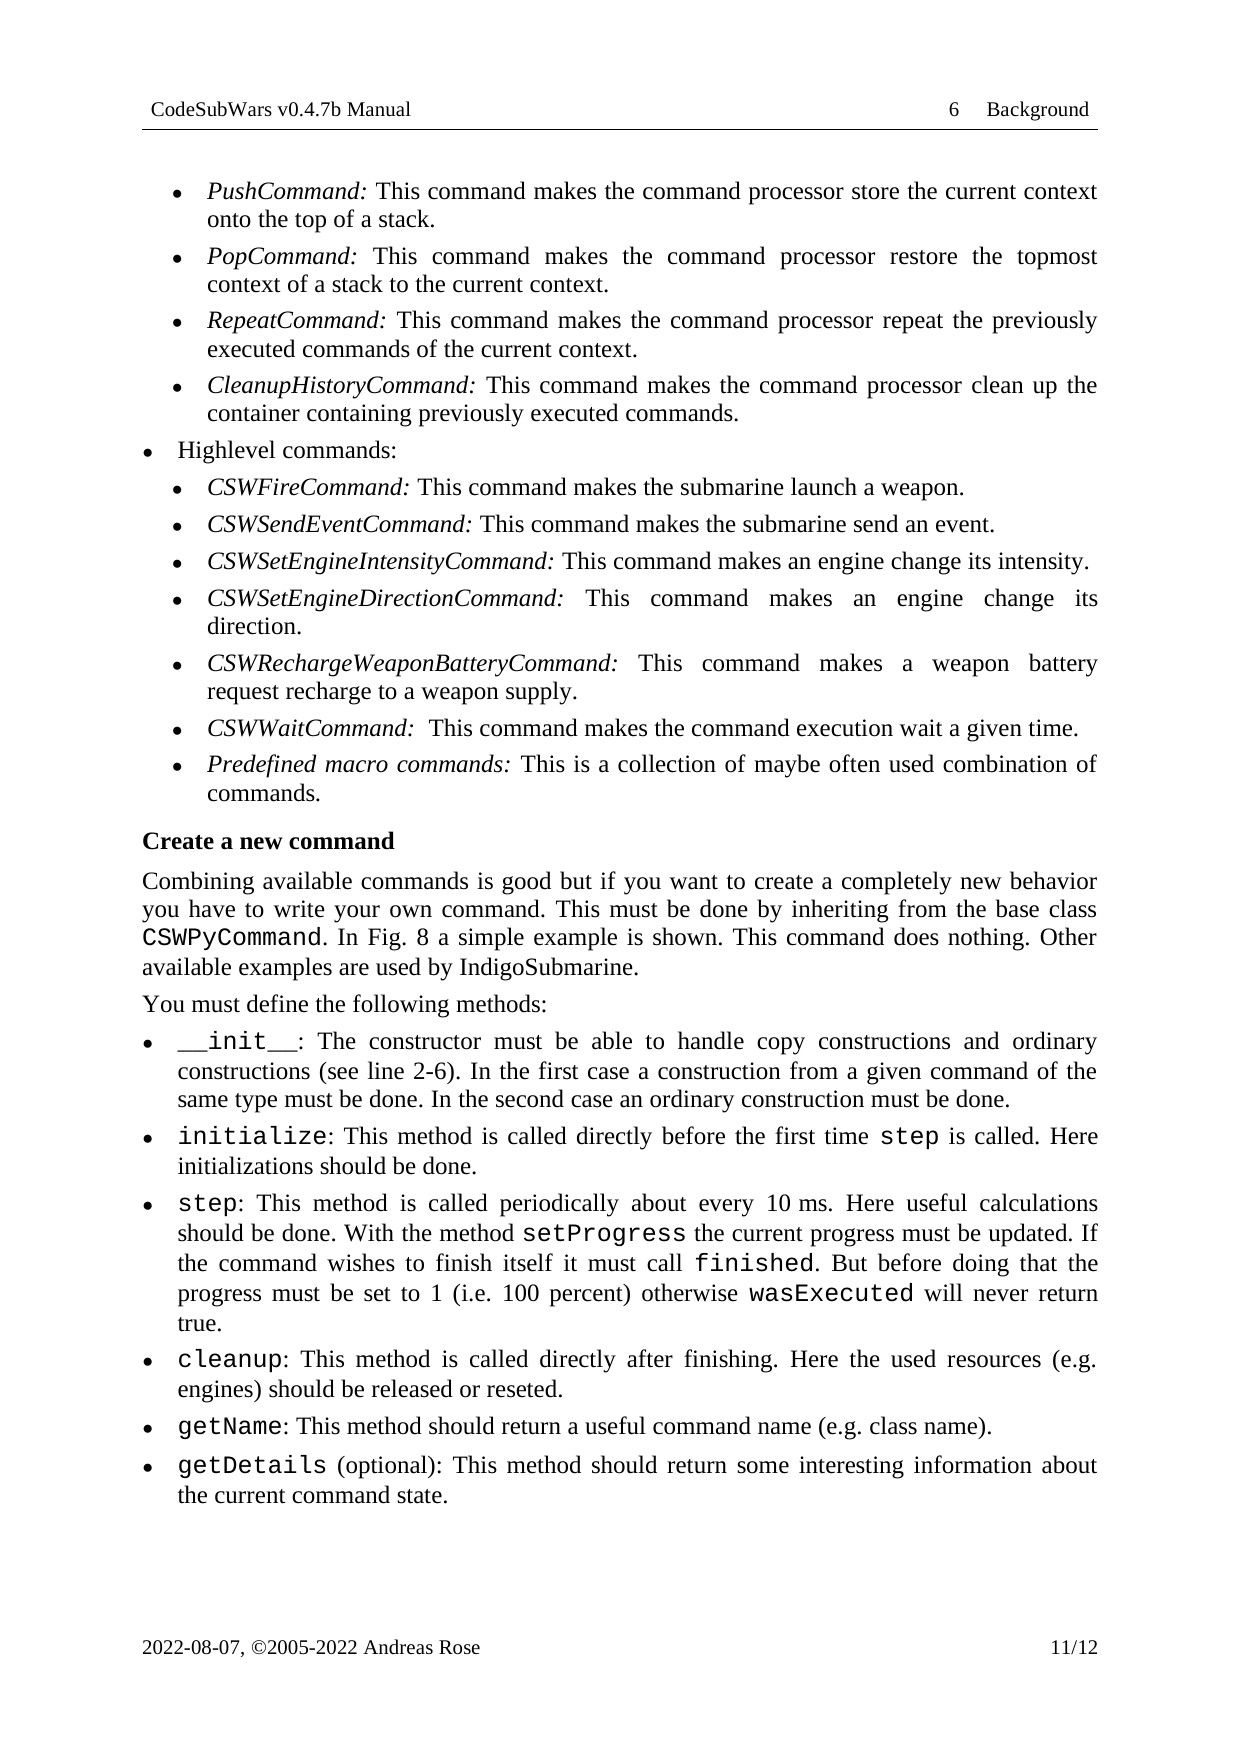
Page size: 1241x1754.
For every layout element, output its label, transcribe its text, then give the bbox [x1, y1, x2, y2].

list CSWSendEventCommand: This command makes the submarine send an event. [171, 510, 1098, 538]
list CSWSetEngineIntensityCommand: This command makes an engine change its intensity. [171, 547, 1098, 575]
list PopCommand: This command makes the command processor restore the topmost context of a stack to the current context. [171, 242, 1098, 298]
list getName: This method should return a useful command name (e.g. class name). [142, 1412, 1098, 1442]
list RepeatCommand: This command makes the command processor repeat the previously executed commands of the current context. [171, 306, 1098, 362]
list initialize: This method is called directly before the first time step is called. Here initializations should be done. [142, 1122, 1098, 1179]
list PushCommand: This command makes the command processor store the current context onto the top of a stack. [171, 177, 1098, 233]
list cleanup: This method is called directly after finishing. Here the used resources (e.g. engines) should be released or reseted. [142, 1345, 1098, 1403]
list CSWRechargeWeaponBatteryCommand: This command makes a weapon battery request recharge to a weapon supply. [171, 649, 1098, 705]
list __init__: The constructor must be able to handle copy constructions and ordinary constructions (see line 2-6). In the first case a construction from a given command of the same type must be done. In the second case an ordinary construction must be done. [142, 1027, 1098, 1113]
list Predefined macro commands: This is a collection of maybe often used combination of commands. [171, 750, 1098, 806]
text Combining available commands is good but if you want to create a completely new behavior you have to write your own command. This must be done by inheriting from the base class CSWPyCommand. In Fig. 8 a simple example is shown. This command does nothing. Other available examples are used by IndigoSubmarine. [142, 867, 1098, 981]
text Create a new command [142, 827, 1075, 855]
list CSWFireCommand: This command makes the submarine launch a weapon. [171, 473, 1098, 501]
list getDetails (optional): This method should return some interesting information about the current command state. [142, 1451, 1098, 1509]
list CSWWaitCommand: This command makes the command execution wait a given time. [171, 713, 1098, 742]
text You must define the following methods: [142, 990, 1098, 1018]
list CleanupHistoryCommand: This command makes the command processor clean up the container containing previously executed commands. [171, 371, 1098, 427]
list CSWSetEngineDirectionCommand: This command makes an engine change its direction. [171, 584, 1098, 640]
list Highlevel commands: [142, 436, 1098, 464]
list step: This method is called periodically about every 10 ms. Here useful calculations should be done. With the method setProgress the current progress must be updated. If the command wishes to finish itself it must call finished. But before doing that the progress must be set to 1 (i.e. 100 percent) otherwise wasExecuted will never return true. [142, 1188, 1098, 1336]
